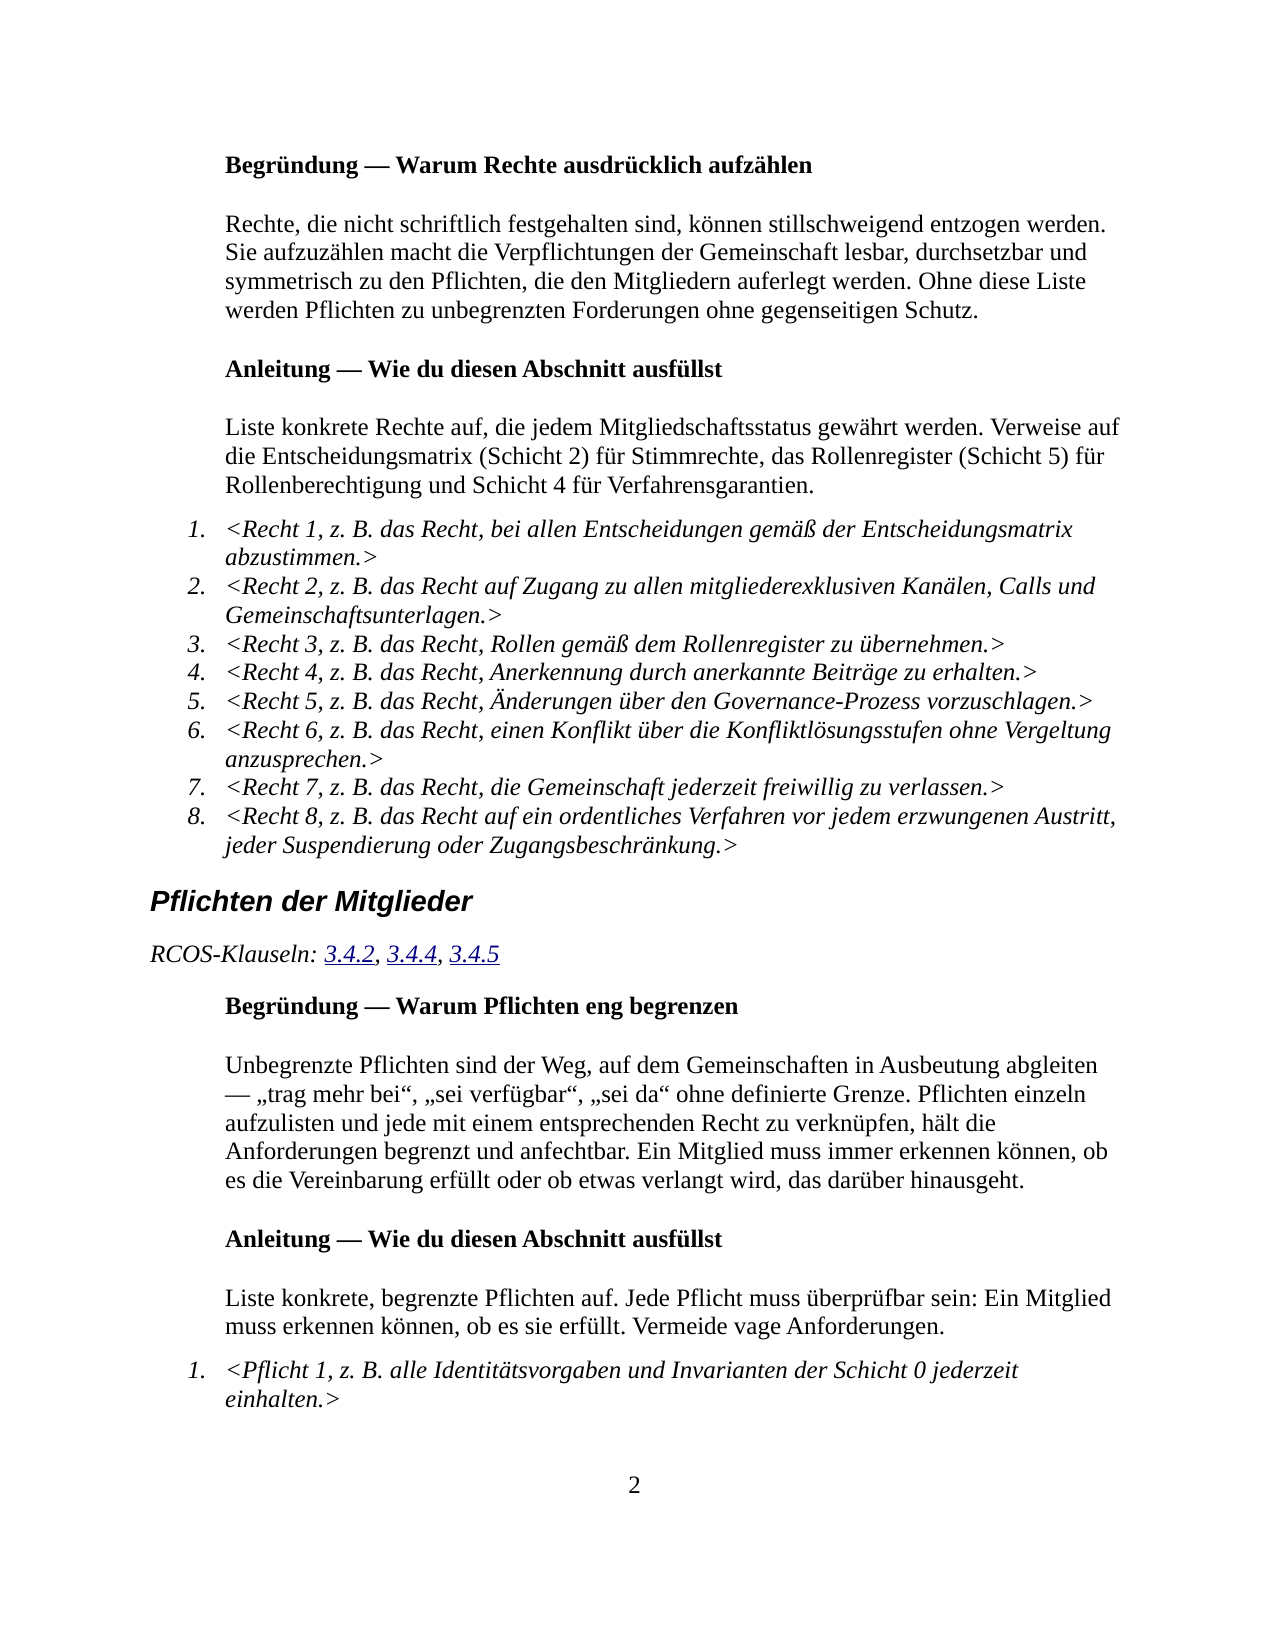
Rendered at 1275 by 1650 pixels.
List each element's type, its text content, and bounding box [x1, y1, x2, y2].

text Rechte, die nicht schriftlich festgehalten sind, können stillschweigend entzogen werden. Sie aufzuzählen macht die Verpflichtungen der Gemeinschaft lesbar, durchsetzbar und symmetrisch zu den Pflichten, die den Mitgliedern auferlegt werden. Ohne diese Liste werden Pflichten zu unbegrenzten Forderungen ohne gegenseitigen Schutz. [225, 209, 1125, 324]
list <Recht 1, z. B. das Recht, bei allen Entscheidungen gemäß der Entscheidungsmatrix abzustimmen.> [187, 514, 1125, 571]
list <Recht 5, z. B. das Recht, Änderungen über den Governance-Prozess vorzuschlagen.> [187, 686, 1125, 715]
list <Recht 3, z. B. das Recht, Rollen gemäß dem Rollenregister zu übernehmen.> [187, 629, 1125, 657]
text Anleitung — Wie du diesen Abschnitt ausfüllst [225, 354, 1125, 382]
subtitle Pflichten der Mitglieder [150, 884, 1125, 917]
list <Recht 8, z. B. das Recht auf ein ordentliches Verfahren vor jedem erzwungenen Austritt, jeder Suspendierung oder Zugangsbeschränkung.> [187, 801, 1125, 859]
text Begründung — Warum Pflichten eng begrenzen [225, 991, 1125, 1020]
text Begründung — Warum Rechte ausdrücklich aufzählen [225, 150, 1125, 179]
list <Recht 4, z. B. das Recht, Anerkennung durch anerkannte Beiträge zu erhalten.> [187, 657, 1125, 686]
list <Recht 6, z. B. das Recht, einen Konflikt über die Konfliktlösungsstufen ohne Vergeltung anzusprechen.> [187, 715, 1125, 772]
list <Recht 7, z. B. das Recht, die Gemeinschaft jederzeit freiwillig zu verlassen.> [187, 772, 1125, 801]
text Unbegrenzte Pflichten sind der Weg, auf dem Gemeinschaften in Ausbeutung abgleiten — „trag mehr bei“, „sei verfügbar“, „sei da“ ohne definierte Grenze. Pflichten einzeln aufzulisten und jede mit einem entsprechenden Recht zu verknüpfen, hält die Anforderungen begrenzt und anfechtbar. Ein Mitglied muss immer erkennen können, ob es die Vereinbarung erfüllt oder ob etwas verlangt wird, das darüber hinausgeht. [225, 1050, 1125, 1194]
text RCOS-Klauseln: 3.4.2, 3.4.4, 3.4.5 [150, 939, 1125, 967]
list <Pflicht 1, z. B. alle Identitätsvorgaben und Invarianten der Schicht 0 jederzeit einhalten.> [187, 1355, 1125, 1413]
text Liste konkrete, begrenzte Pflichten auf. Jede Pflicht muss überprüfbar sein: Ein Mitglied muss erkennen können, ob es sie erfüllt. Vermeide vage Anforderungen. [225, 1283, 1125, 1340]
list <Recht 2, z. B. das Recht auf Zugang zu allen mitgliederexklusiven Kanälen, Calls und Gemeinschaftsunterlagen.> [187, 571, 1125, 629]
text Liste konkrete Rechte auf, die jedem Mitgliedschaftsstatus gewährt werden. Verweise auf die Entscheidungsmatrix (Schicht 2) für Stimmrechte, das Rollenregister (Schicht 5) für Rollenberechtigung und Schicht 4 für Verfahrensgarantien. [225, 412, 1125, 499]
text Anleitung — Wie du diesen Abschnitt ausfüllst [225, 1224, 1125, 1253]
